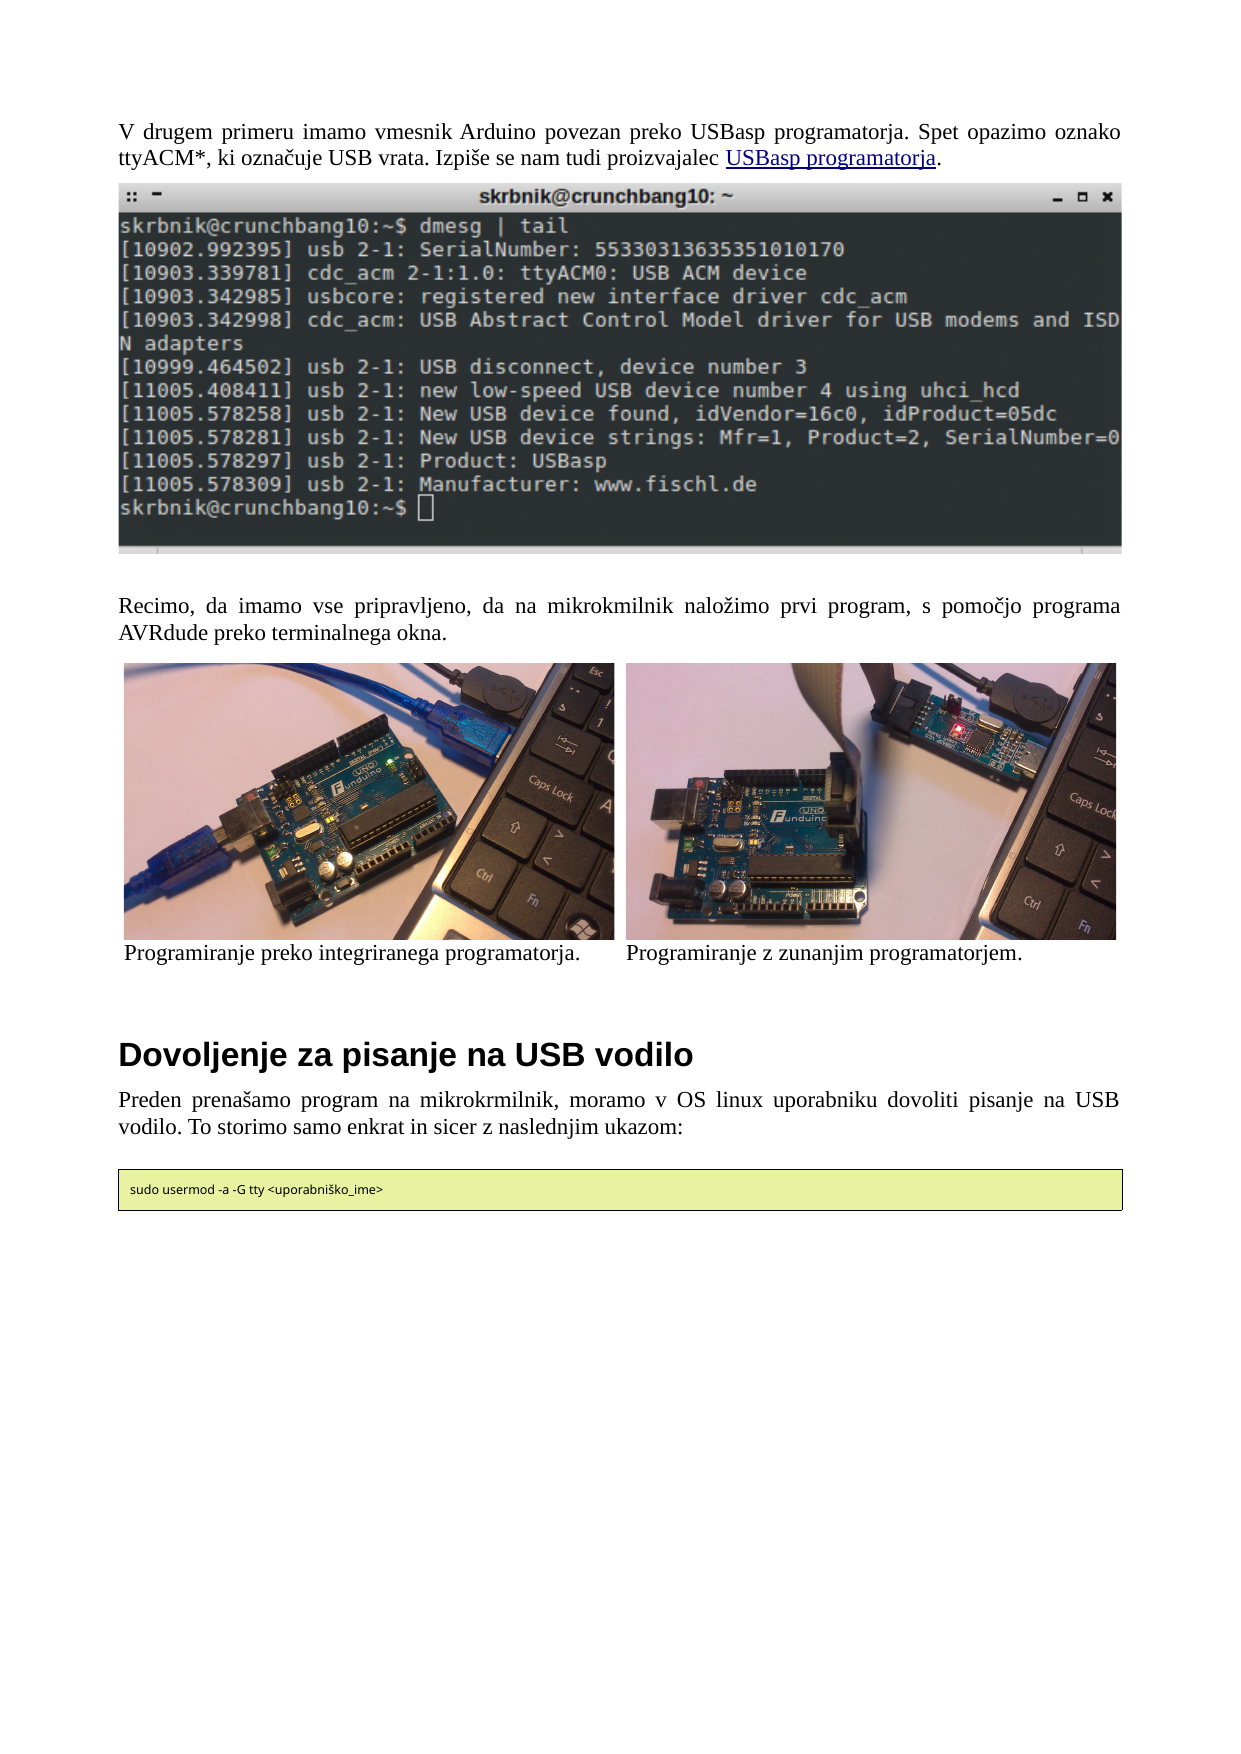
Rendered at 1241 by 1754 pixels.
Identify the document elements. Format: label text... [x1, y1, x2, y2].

table_header Programiranje preko integriranega programatorja. [118, 664, 620, 971]
picture [123, 663, 615, 940]
text Recimo, da imamo vse pripravljeno, da na mikrokmilnik naložimo prvi program, s pomočjo programa AVRdude preko terminalnega okna. [118, 592, 1122, 645]
subtitle Dovoljenje za pisanje na USB vodilo [118, 1035, 1122, 1074]
table_header [118, 658, 620, 663]
text V drugem primeru imamo vmesnik Arduino povezan preko USBasp programatorja. Spet opazimo oznako ttyACM*, ki označuje USB vrata. Izpiše se nam tudi proizvajalec USBasp programatorja. [118, 118, 1122, 171]
text sudo usermod -a -G tty <uporabniško_ime> [119, 1170, 1122, 1210]
picture [118, 183, 1122, 554]
table_header [620, 658, 1122, 663]
text Preden prenašamo program na mikrokrmilnik, moramo v OS linux uporabniku dovoliti pisanje na USB vodilo. To storimo samo enkrat in sicer z naslednjim ukazom: [118, 1086, 1122, 1139]
table_header Programiranje z zunanjim programatorjem. [620, 664, 1122, 971]
picture [625, 663, 1117, 940]
